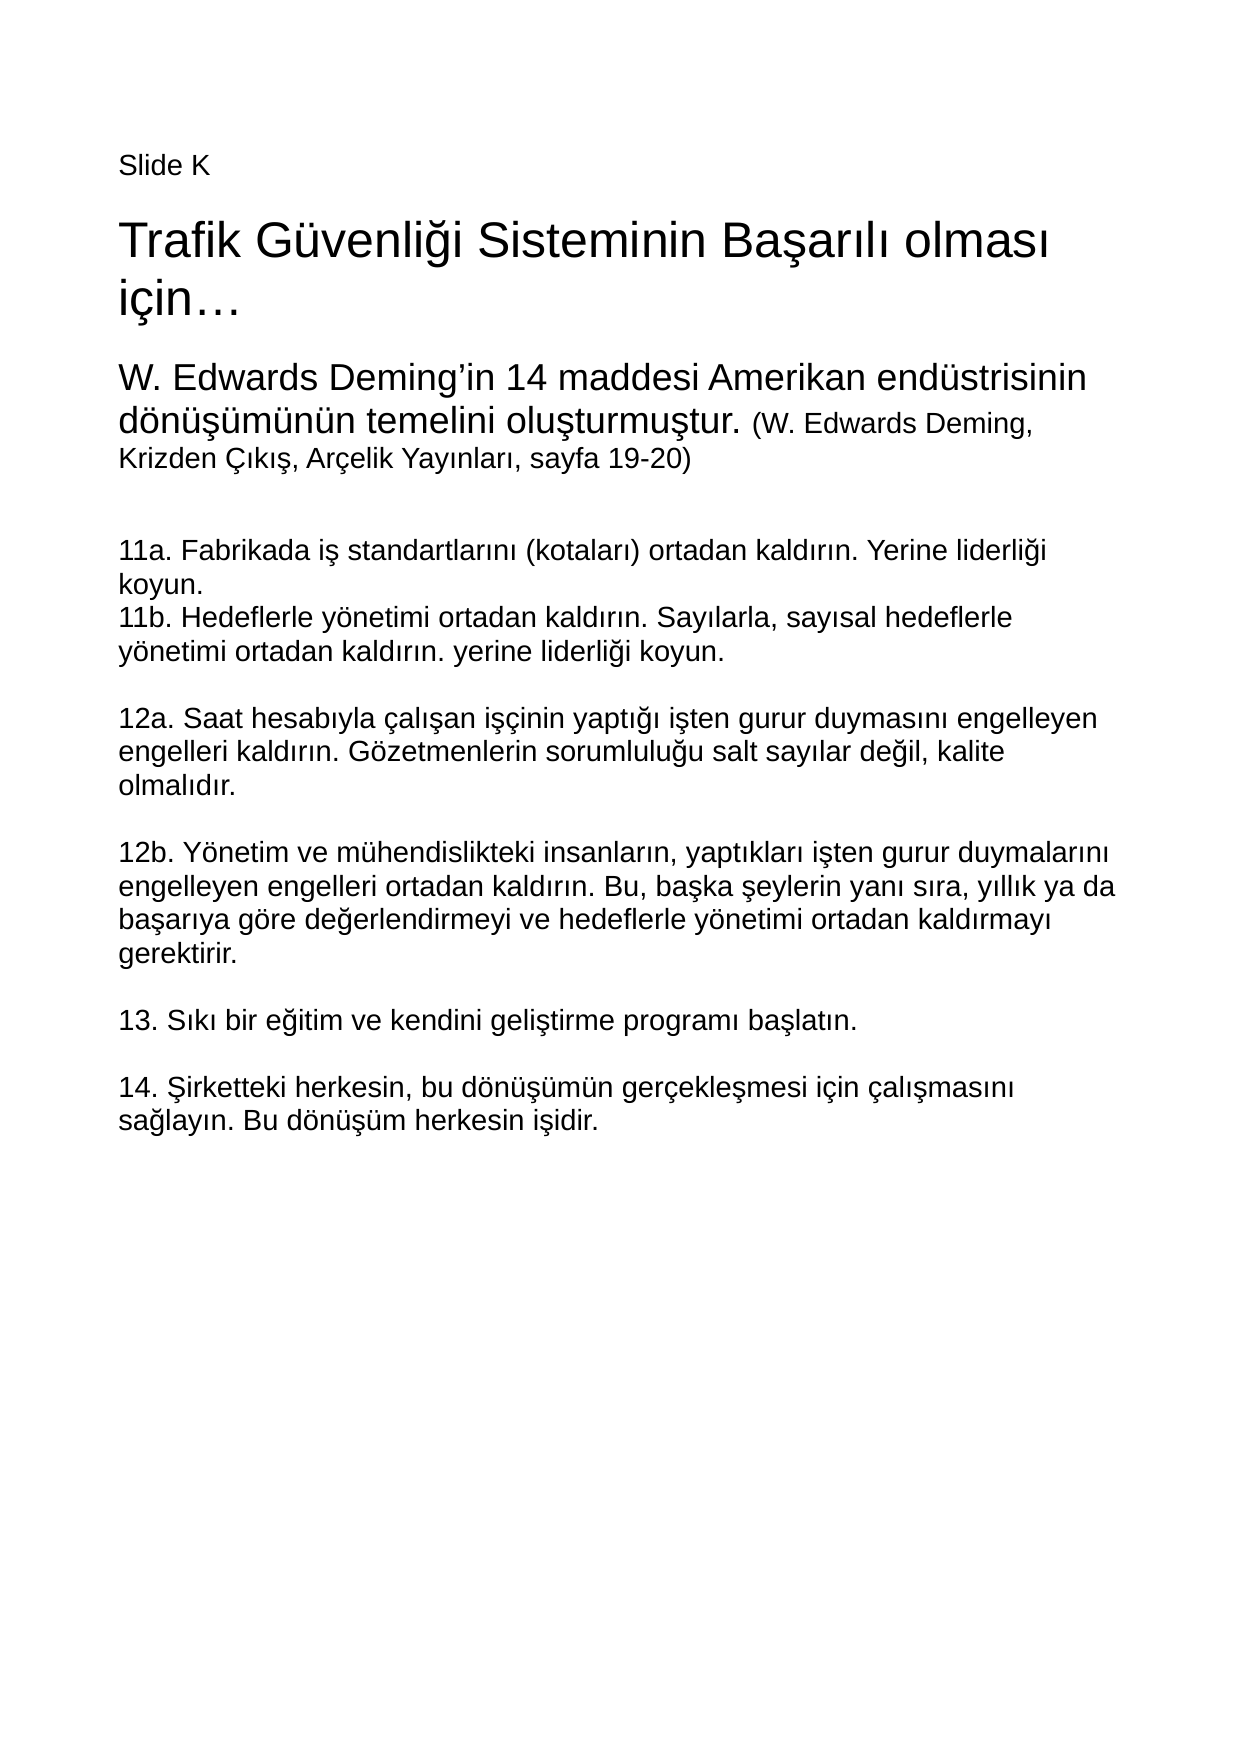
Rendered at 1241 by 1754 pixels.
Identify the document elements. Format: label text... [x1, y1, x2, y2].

text Trafik Güvenliği Sisteminin Başarılı olması için… [118, 211, 1122, 326]
text 11a. Fabrikada iş standartlarını (kotaları) ortadan kaldırın. Yerine liderliği koyun. [118, 533, 1122, 600]
text 13. Sıkı bir eğitim ve kendini geliştirme programı başlatın. [118, 1003, 1122, 1036]
text 11b. Hedeflerle yönetimi ortadan kaldırın. Sayılarla, sayısal hedeflerle yönetimi ortadan kaldırın. yerine liderliği koyun. [118, 600, 1122, 667]
text 12a. Saat hesabıyla çalışan işçinin yaptığı işten gurur duymasını engelleyen engelleri kaldırın. Gözetmenlerin sorumluluğu salt sayılar değil, kalite olmalıdır. [118, 701, 1122, 801]
text W. Edwards Deming’in 14 maddesi Amerikan endüstrisinin dönüşümünün temelini oluşturmuştur. (W. Edwards Deming, Krizden Çıkış, Arçelik Yayınları, sayfa 19-20) [118, 355, 1122, 475]
text 14. Şirketteki herkesin, bu dönüşümün gerçekleşmesi için çalışmasını sağlayın. Bu dönüşüm herkesin işidir. [118, 1070, 1122, 1137]
text Slide K [118, 148, 1122, 181]
text 12b. Yönetim ve mühendislikteki insanların, yaptıkları işten gurur duymalarını engelleyen engelleri ortadan kaldırın. Bu, başka şeylerin yanı sıra, yıllık ya da başarıya göre değerlendirmeyi ve hedeflerle yönetimi ortadan kaldırmayı gerektirir. [118, 835, 1122, 969]
